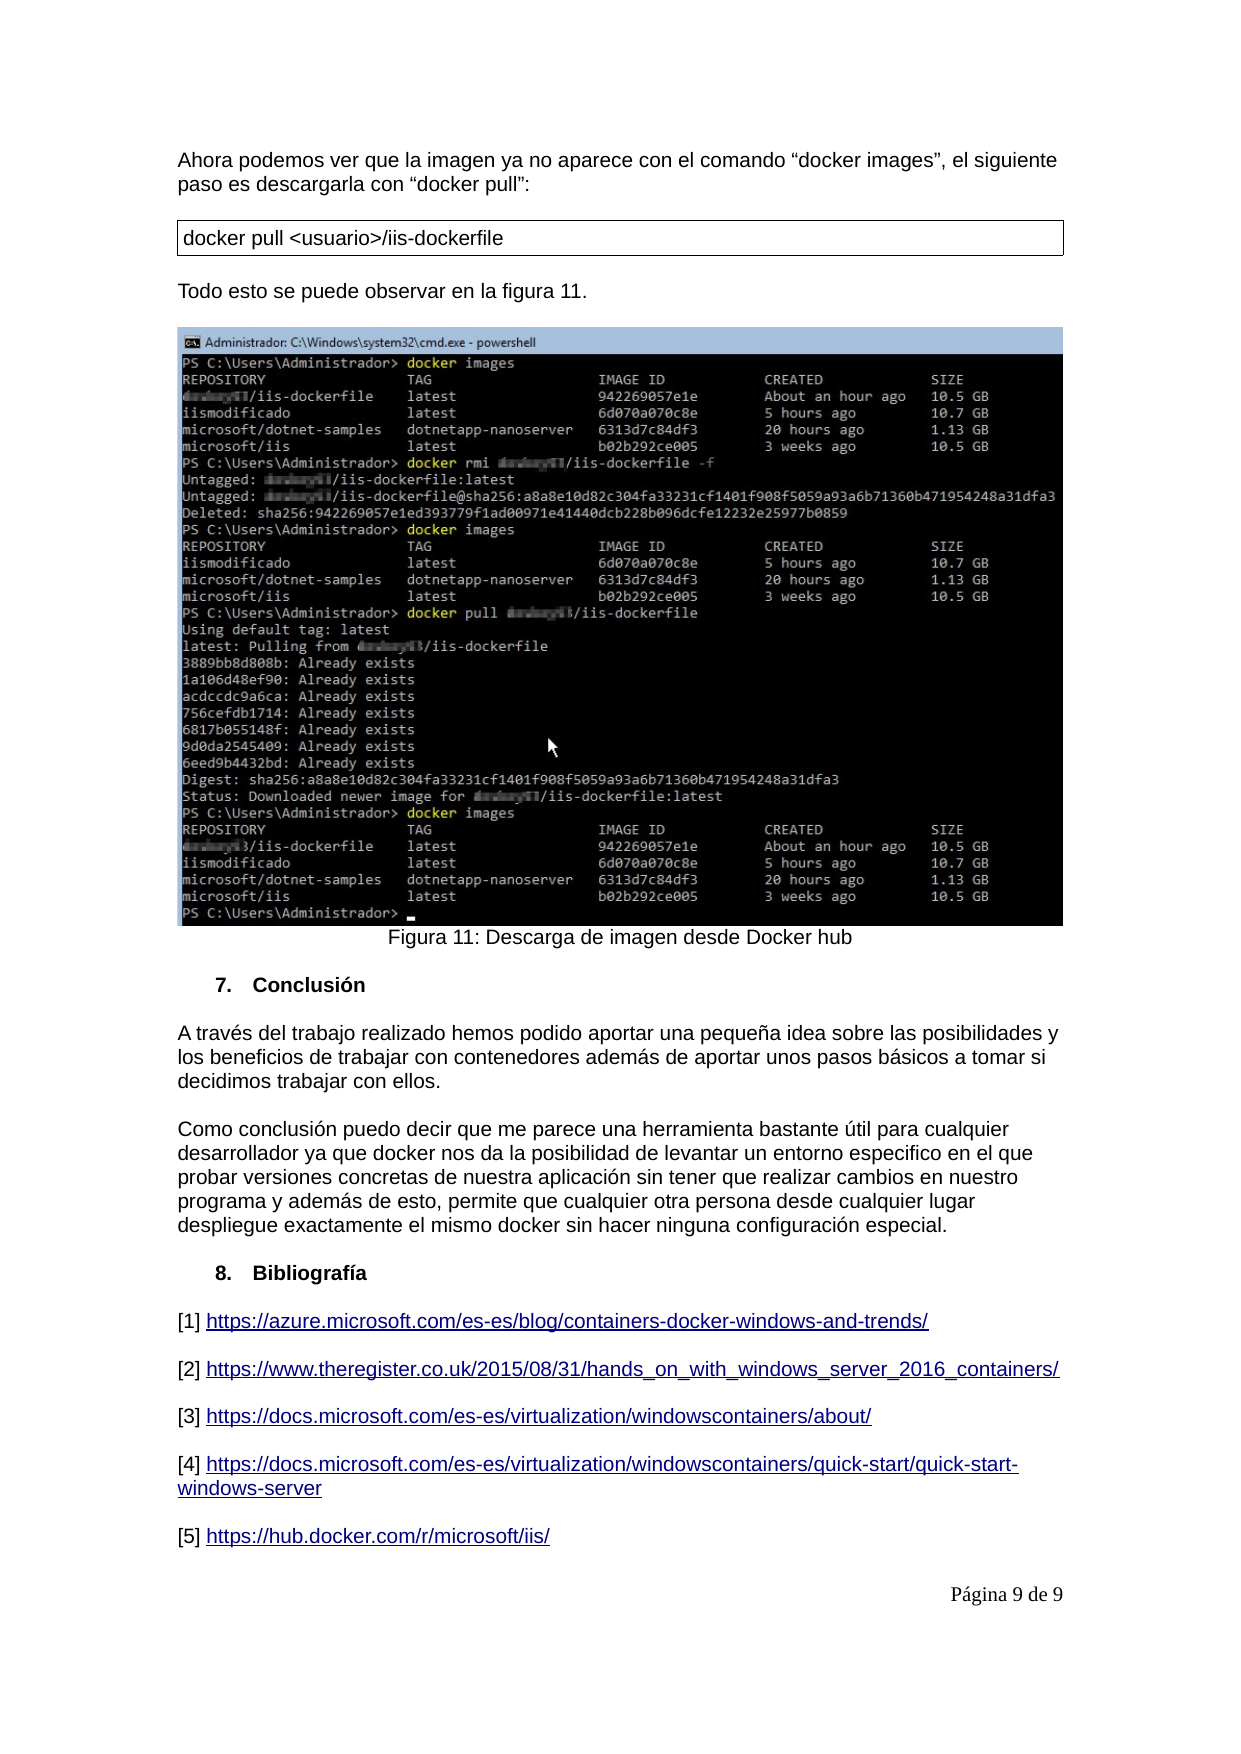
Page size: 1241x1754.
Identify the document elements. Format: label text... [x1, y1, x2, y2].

table_header docker pull <usuario>/iis-dockerfile [178, 221, 1063, 255]
text [5] https://hub.docker.com/r/microsoft/iis/ [177, 1524, 1063, 1548]
text Todo esto se puede observar en la figura 11. [177, 279, 1063, 303]
list Bibliografía [215, 1261, 1063, 1284]
text A través del trabajo realizado hemos podido aportar una pequeña idea sobre las posibilidades y los beneficios de trabajar con contenedores además de aportar unos pasos básicos a tomar si decidimos trabajar con ellos. [177, 1021, 1063, 1093]
text [1] https://azure.microsoft.com/es-es/blog/containers-docker-windows-and-trends/ [177, 1308, 1063, 1332]
picture [177, 327, 1063, 926]
list Conclusión [215, 973, 1063, 997]
text [4] https://docs.microsoft.com/es-es/virtualization/windowscontainers/quick-start/quick-start-windows-server [177, 1452, 1063, 1500]
text [2] https://www.theregister.co.uk/2015/08/31/hands_on_with_windows_server_2016_containers/ [177, 1356, 1063, 1380]
text [3] https://docs.microsoft.com/es-es/virtualization/windowscontainers/about/ [177, 1404, 1063, 1428]
text Ahora podemos ver que la imagen ya no aparece con el comando “docker images”, el siguiente paso es descargarla con “docker pull”: [177, 148, 1063, 196]
text Figura 11: Descarga de imagen desde Docker hub [177, 926, 1063, 949]
text Como conclusión puedo decir que me parece una herramienta bastante útil para cualquier desarrollador ya que docker nos da la posibilidad de levantar un entorno especifico en el que probar versiones concretas de nuestra aplicación sin tener que realizar cambios en nuestro programa y además de esto, permite que cualquier otra persona desde cualquier lugar despliegue exactamente el mismo docker sin hacer ninguna configuración especial. [177, 1117, 1063, 1237]
